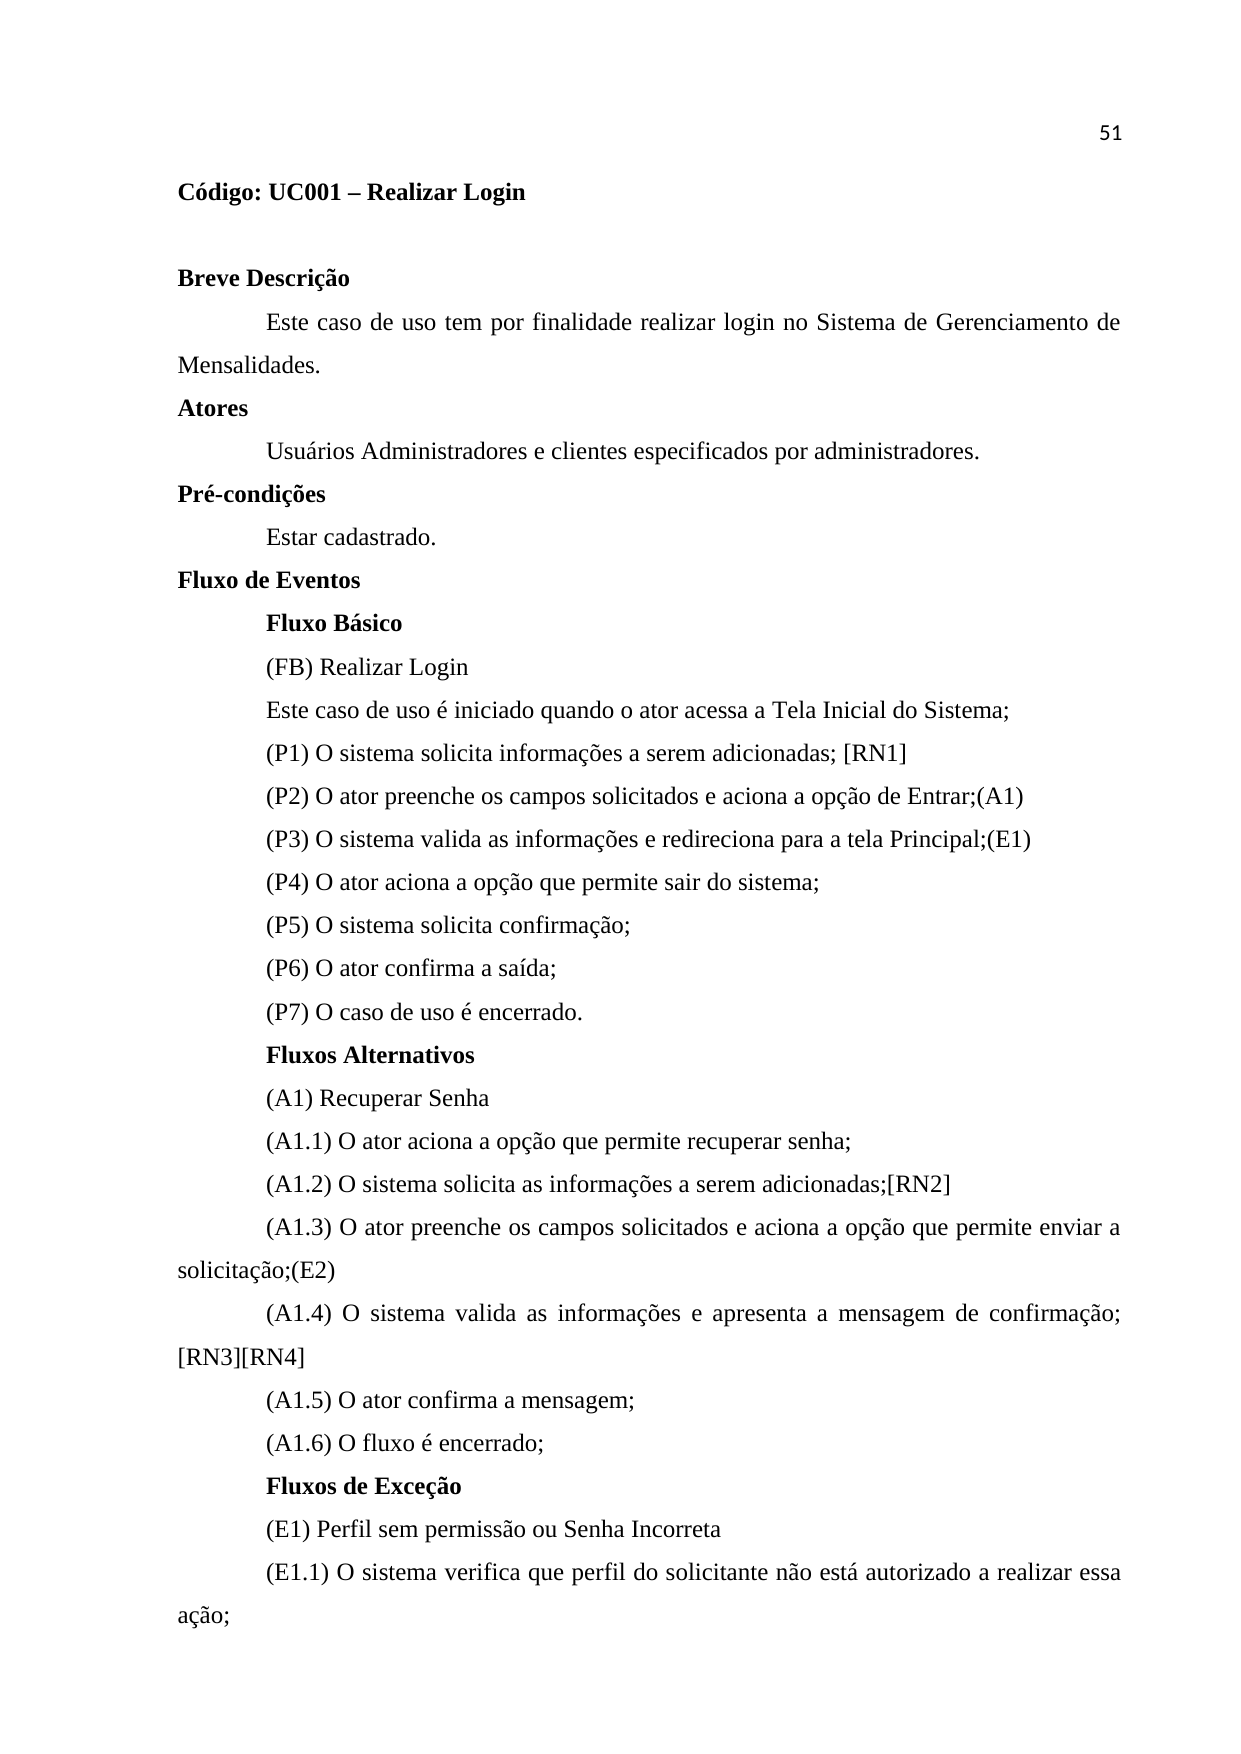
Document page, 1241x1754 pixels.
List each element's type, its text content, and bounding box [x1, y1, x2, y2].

text (P7) O caso de uso é encerrado. [177, 997, 1122, 1025]
text Código: UC001 – Realizar Login [177, 177, 1122, 206]
text Breve Descrição [177, 263, 1122, 292]
text (P2) O ator preenche os campos solicitados e aciona a opção de Entrar;(A1) [177, 781, 1122, 810]
text (A1.6) O fluxo é encerrado; [177, 1428, 1122, 1457]
text (E1) Perfil sem permissão ou Senha Incorreta [177, 1514, 1122, 1543]
text Pré-condições [177, 479, 1122, 508]
text (A1) Recuperar Senha [177, 1083, 1122, 1112]
text Fluxo Básico [177, 608, 1122, 637]
text Usuários Administradores e clientes especificados por administradores. [177, 436, 1122, 465]
text (A1.4) O sistema valida as informações e apresenta a mensagem de confirmação;[RN3][RN4] [177, 1298, 1122, 1370]
text Fluxo de Eventos [177, 565, 1122, 594]
text Estar cadastrado. [177, 522, 1122, 551]
text (P6) O ator confirma a saída; [177, 953, 1122, 982]
text Este caso de uso tem por finalidade realizar login no Sistema de Gerenciamento de Mensalidades. [177, 307, 1122, 378]
text (A1.2) O sistema solicita as informações a serem adicionadas;[RN2] [177, 1169, 1122, 1198]
text (A1.5) O ator confirma a mensagem; [177, 1385, 1122, 1413]
text (P1) O sistema solicita informações a serem adicionadas; [RN1] [177, 738, 1122, 767]
text Fluxos Alternativos [177, 1040, 1122, 1068]
text (E1.1) O sistema verifica que perfil do solicitante não está autorizado a realizar essa ação; [177, 1557, 1122, 1629]
text Fluxos de Exceção [177, 1471, 1122, 1500]
text (P3) O sistema valida as informações e redireciona para a tela Principal;(E1) [177, 824, 1122, 853]
text Este caso de uso é iniciado quando o ator acessa a Tela Inicial do Sistema; [177, 695, 1122, 723]
text Atores [177, 393, 1122, 422]
text (FB) Realizar Login [177, 652, 1122, 680]
text (P5) O sistema solicita confirmação; [177, 910, 1122, 939]
text (A1.3) O ator preenche os campos solicitados e aciona a opção que permite enviar a solicitação;(E2) [177, 1212, 1122, 1284]
text (P4) O ator aciona a opção que permite sair do sistema; [177, 867, 1122, 896]
text (A1.1) O ator aciona a opção que permite recuperar senha; [177, 1126, 1122, 1155]
